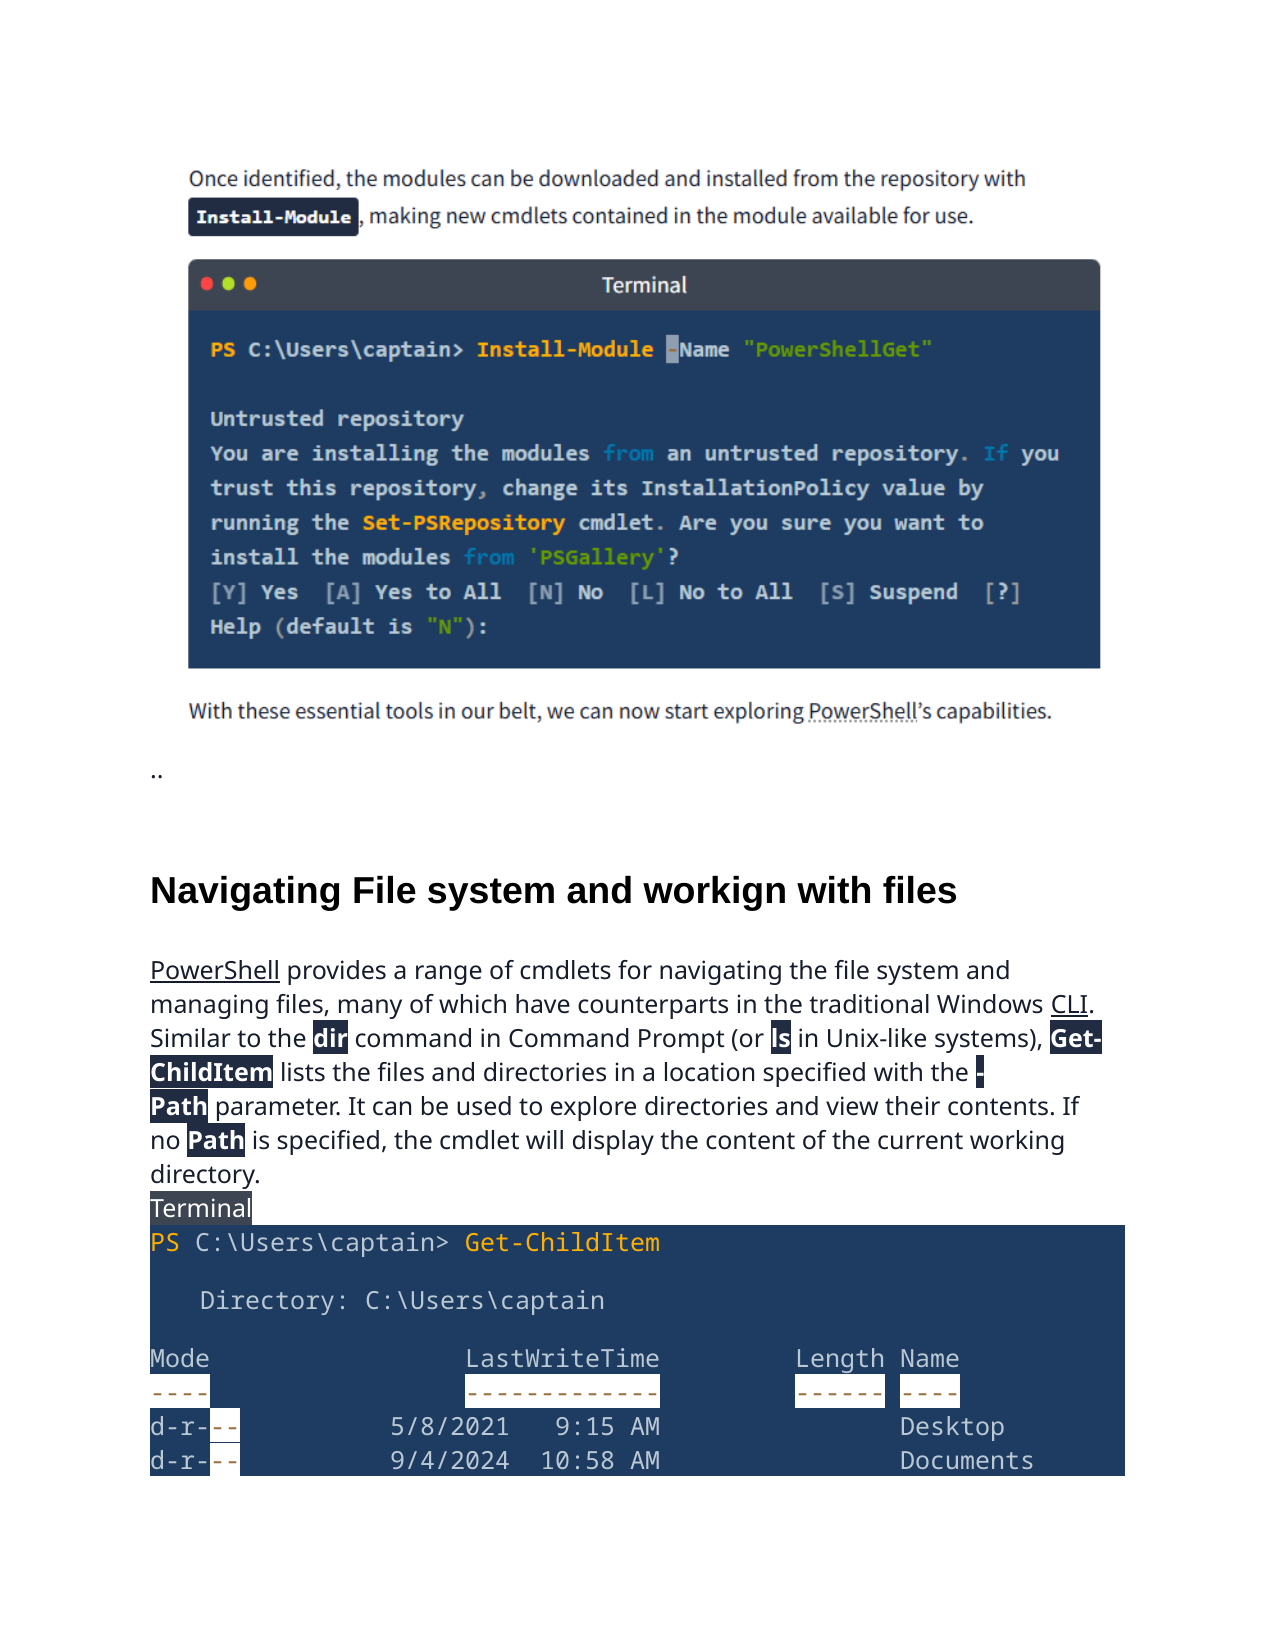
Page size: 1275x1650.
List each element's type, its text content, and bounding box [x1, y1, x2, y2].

text Terminal [150, 1191, 1125, 1225]
text ---- ------------- ------ ---- [150, 1374, 1125, 1408]
text PS C:\Users\captain> Get-ChildItem [150, 1225, 1125, 1259]
text Directory: C:\Users\captain [150, 1282, 1125, 1317]
text Mode LastWriteTime Length Name [150, 1340, 1125, 1374]
text PowerShell provides a range of cmdlets for navigating the file system and managing files, many of which have counterparts in the traditional Windows CLI. [150, 952, 1125, 1020]
text .. [150, 752, 1125, 785]
picture [150, 150, 1125, 752]
text d-r--- 9/4/2024 10:58 AM Documents [150, 1442, 1125, 1476]
text Similar to the dir command in Command Prompt (or ls in Unix-like systems), Get-ChildItem lists the files and directories in a location specified with the -Path parameter. It can be used to explore directories and view their contents. If no Path is specified, the cmdlet will display the content of the current working directory. [150, 1020, 1125, 1191]
text d-r--- 5/8/2021 9:15 AM Desktop [150, 1408, 1125, 1442]
subtitle Navigating File system and workign with files [150, 868, 1125, 911]
